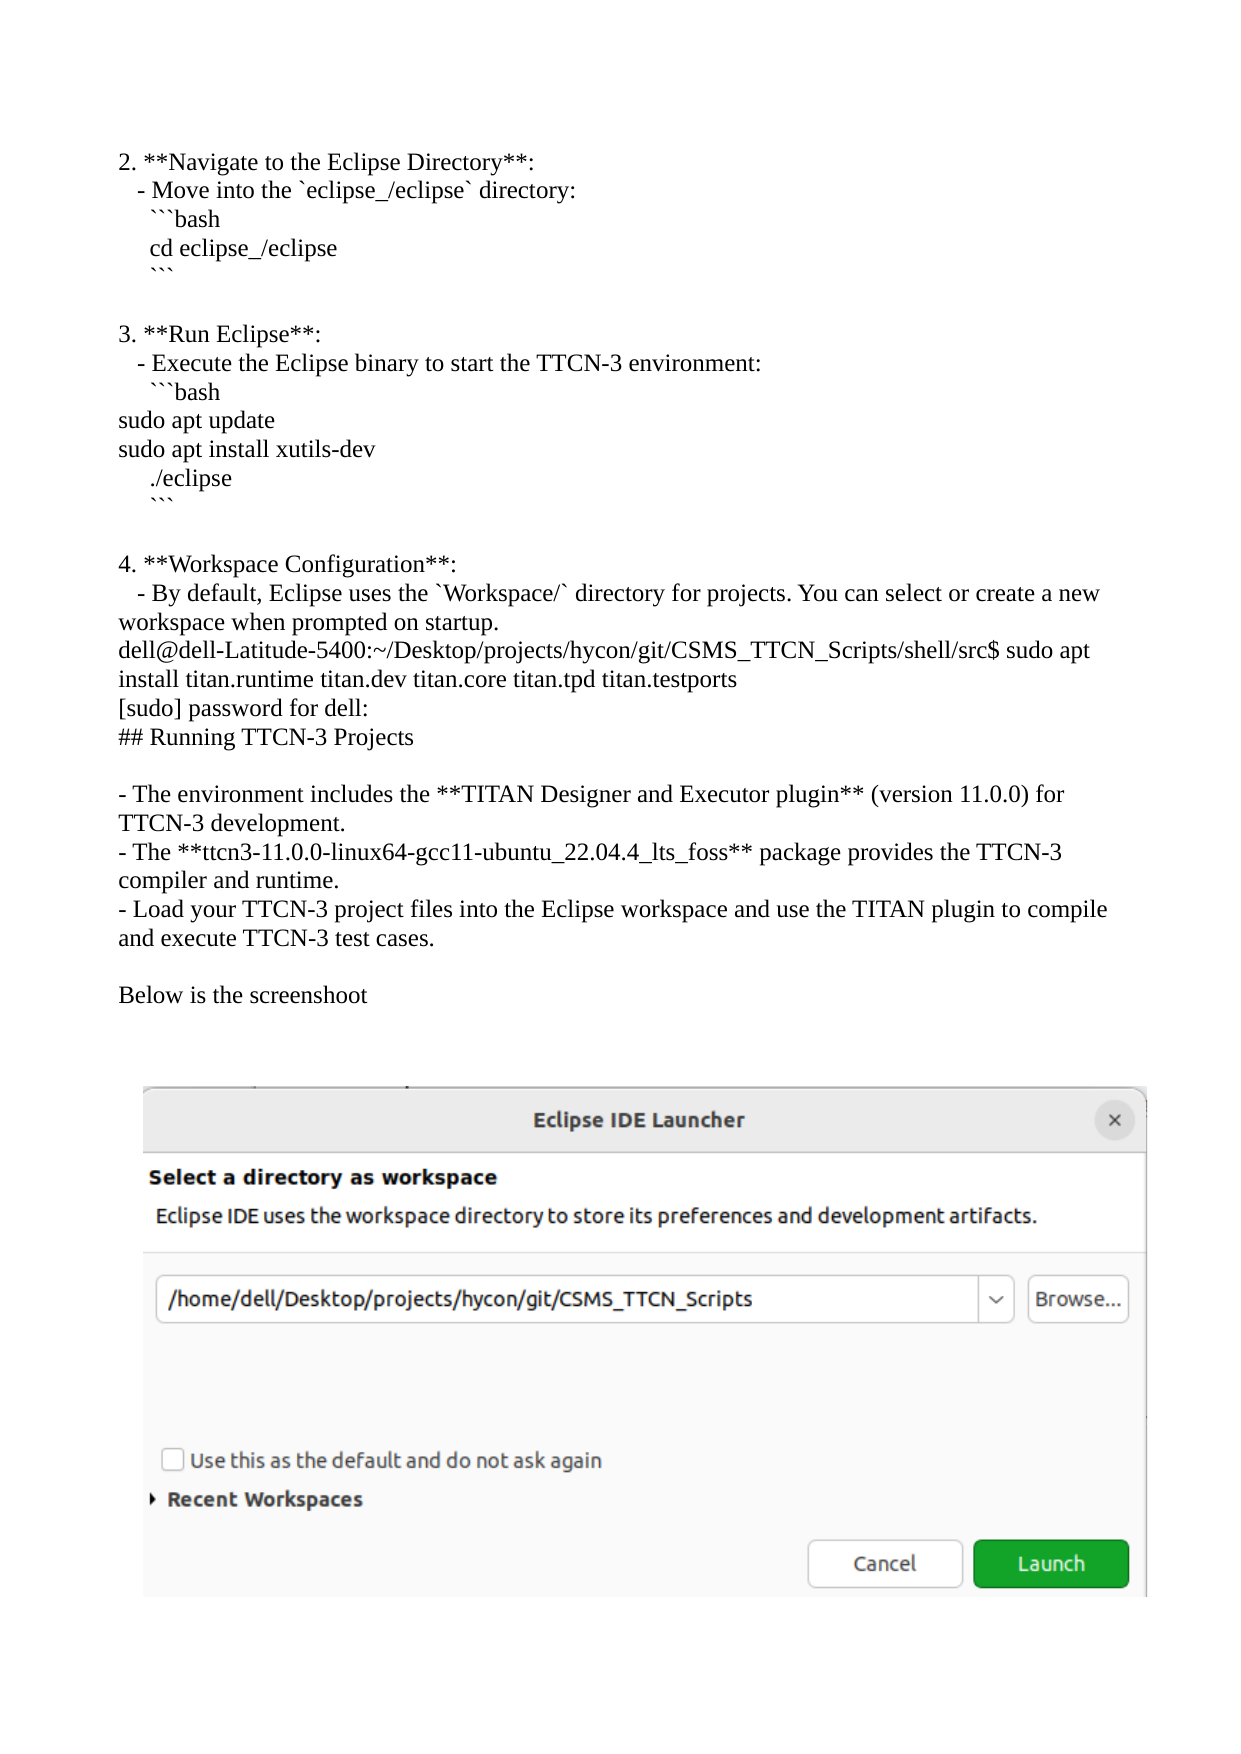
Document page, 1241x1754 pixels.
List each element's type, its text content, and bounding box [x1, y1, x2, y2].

text 3. **Run Eclipse**: [118, 319, 1122, 348]
text ``` [118, 492, 1122, 521]
text 2. **Navigate to the Eclipse Directory**: [118, 147, 1122, 176]
text - By default, Eclipse uses the `Workspace/` directory for projects. You can select or create a new workspace when prompted on startup. [118, 578, 1122, 636]
text ```bash sudo apt update [118, 377, 1122, 434]
text sudo apt install xutils-dev [118, 434, 1122, 463]
text - Move into the `eclipse_/eclipse` directory: [118, 176, 1122, 204]
text ```bash [118, 204, 1122, 233]
text 4. **Workspace Configuration**: [118, 549, 1122, 578]
text cd eclipse_/eclipse [118, 233, 1122, 262]
picture [143, 1086, 1148, 1597]
text ## Running TTCN-3 Projects [118, 722, 1122, 751]
text - The environment includes the **TITAN Designer and Executor plugin** (version 11.0.0) for TTCN-3 development. [118, 779, 1122, 837]
text ``` [118, 262, 1122, 291]
text [sudo] password for dell: [118, 693, 1122, 722]
text - Execute the Eclipse binary to start the TTCN-3 environment: [118, 348, 1122, 377]
text dell@dell-Latitude-5400:~/Desktop/projects/hycon/git/CSMS_TTCN_Scripts/shell/src$ sudo apt install titan.runtime titan.dev titan.core titan.tpd titan.testports [118, 636, 1122, 693]
text - The **ttcn3-11.0.0-linux64-gcc11-ubuntu_22.04.4_lts_foss** package provides the TTCN-3 compiler and runtime. [118, 837, 1122, 894]
text ./eclipse [118, 463, 1122, 492]
text - Load your TTCN-3 project files into the Eclipse workspace and use the TITAN plugin to compile and execute TTCN-3 test cases. Below is the screenshoot [118, 894, 1122, 1009]
